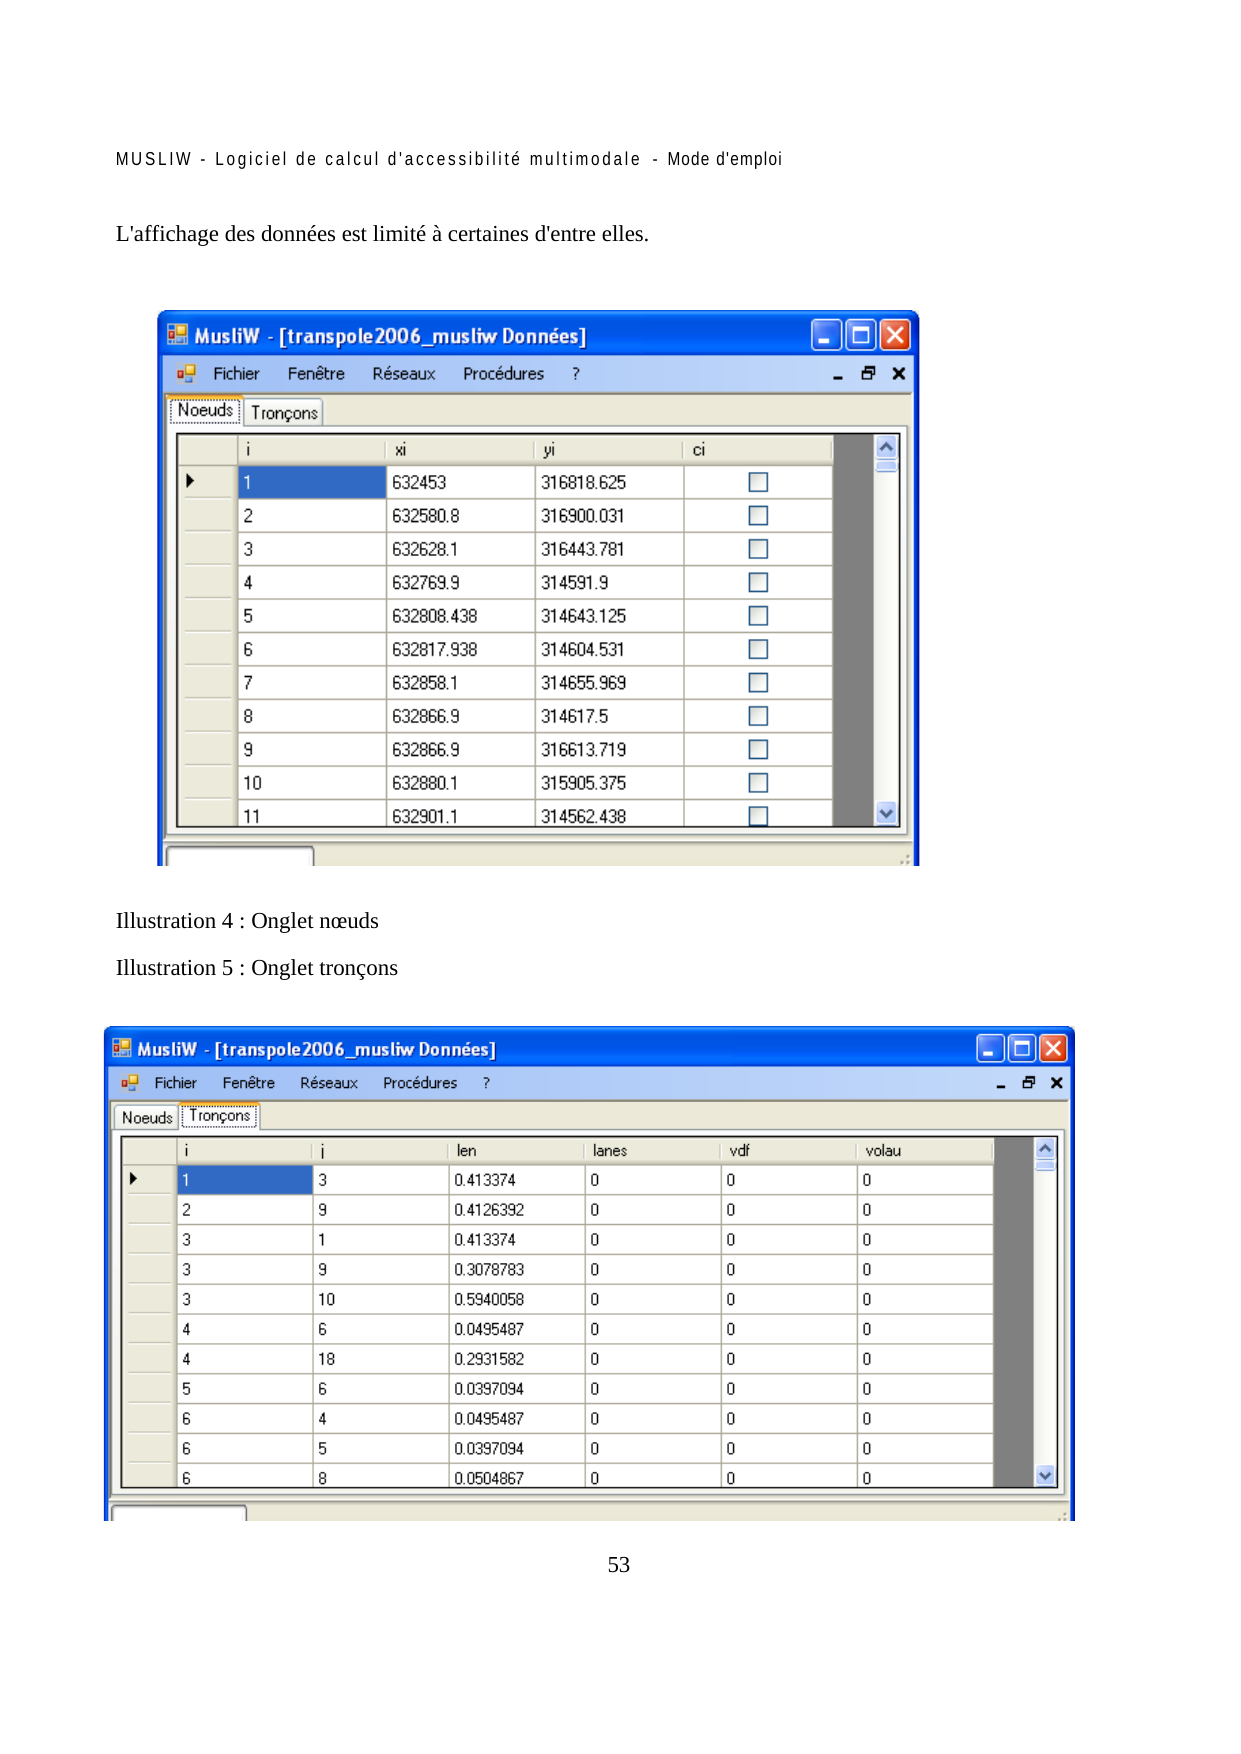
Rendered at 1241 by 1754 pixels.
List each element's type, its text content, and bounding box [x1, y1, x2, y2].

text Illustration 5 : Onglet tronçons [116, 954, 1122, 981]
text L'affichage des données est limité à certaines d'entre elles. [116, 220, 1122, 247]
text Illustration 4 : Onglet nœuds [116, 907, 1122, 933]
picture [103, 1026, 1075, 1521]
picture [157, 310, 920, 866]
